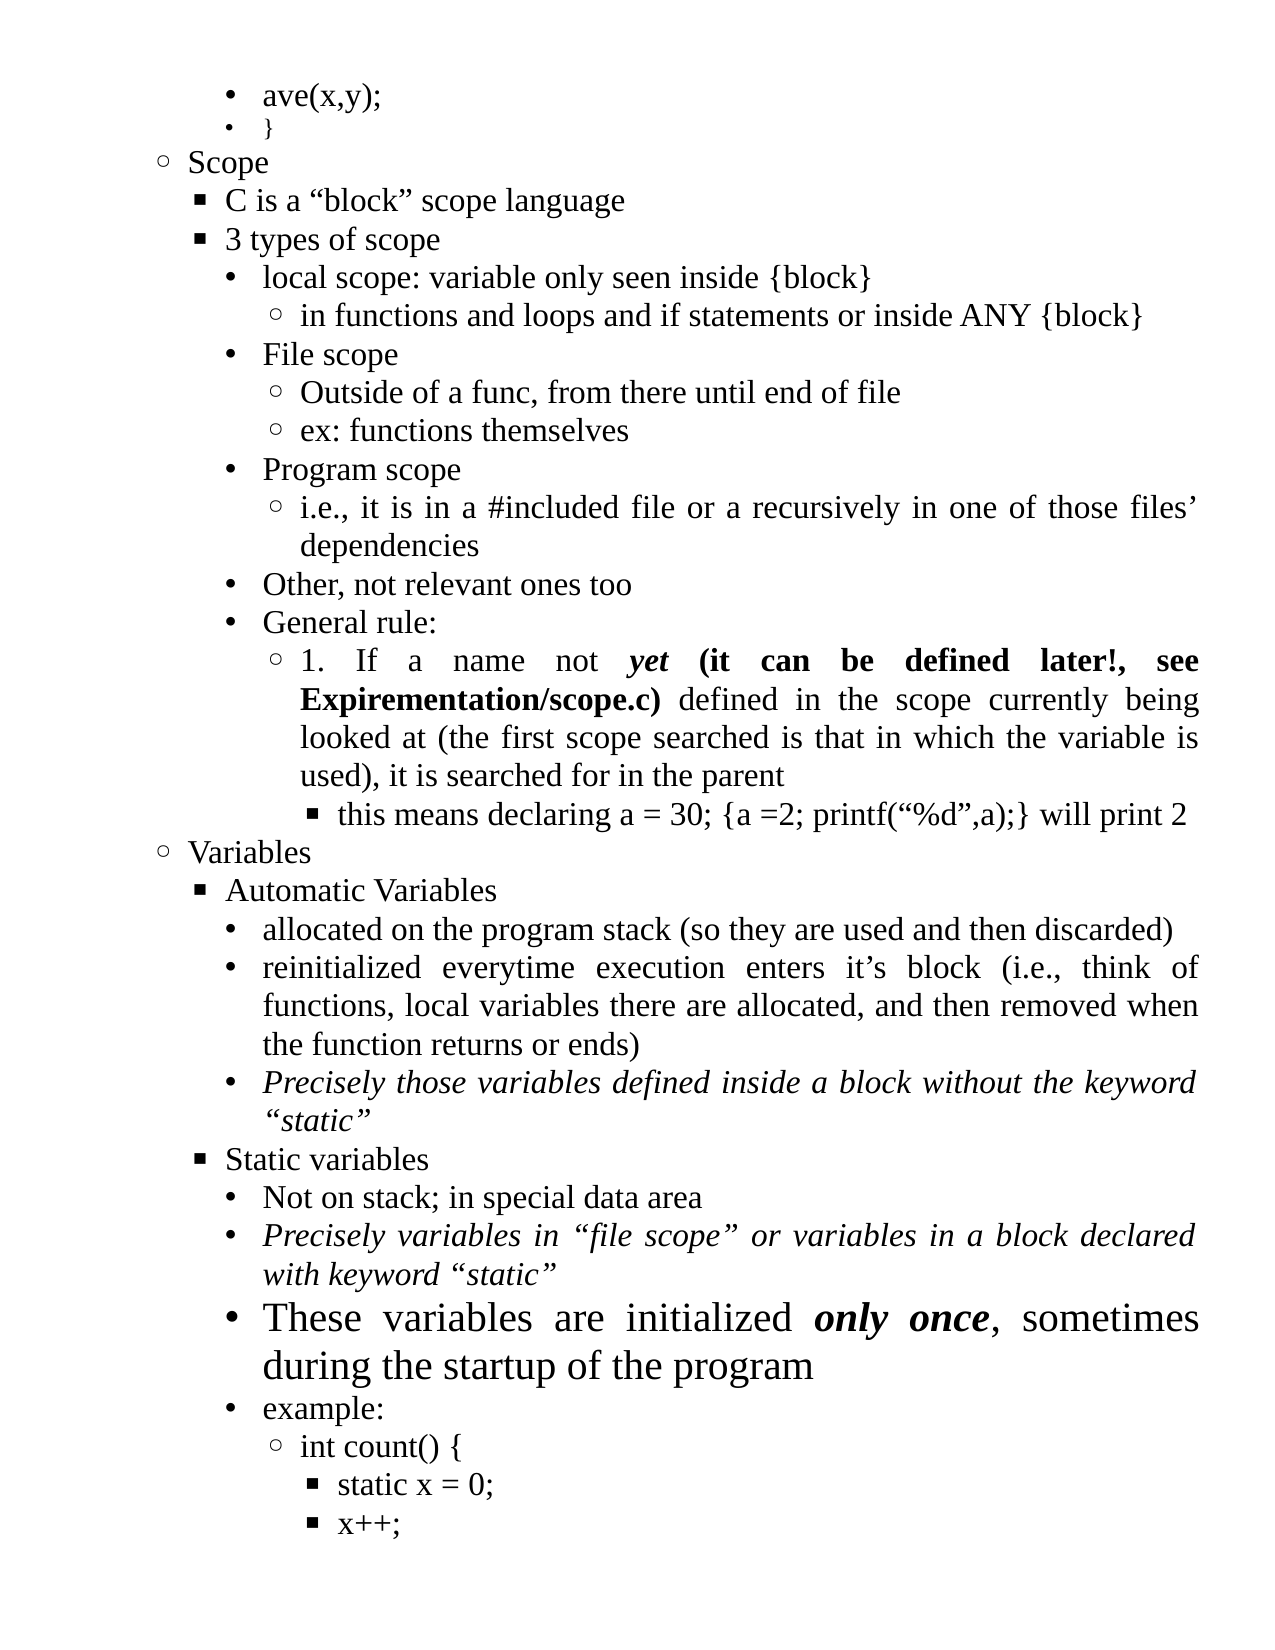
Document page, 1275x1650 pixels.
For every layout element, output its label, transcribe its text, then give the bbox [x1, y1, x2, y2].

list example: [225, 1388, 1200, 1426]
list 1. If a name not yet (it can be defined later!, see Expirementation/scope.c) defined in the scope currently being looked at (the first scope searched is that in which the variable is used), it is searched for in the parent [262, 640, 1200, 794]
list x++; [300, 1503, 1200, 1541]
list allocated on the program stack (so they are used and then discarded) [225, 909, 1200, 947]
list ave(x,y); [225, 75, 1200, 113]
list File scope [225, 334, 1200, 372]
list int count() { [262, 1426, 1200, 1465]
list local scope: variable only seen inside {block} [225, 257, 1200, 295]
list Program scope [225, 449, 1200, 487]
list static x = 0; [300, 1465, 1200, 1503]
list in functions and loops and if statements or inside ANY {block} [262, 295, 1200, 334]
list Scope [150, 142, 1200, 180]
list 3 types of scope [187, 219, 1200, 257]
list Static variables [187, 1139, 1200, 1177]
list Other, not relevant ones too [225, 564, 1200, 602]
list } [225, 113, 1200, 142]
list Precisely those variables defined inside a block without the keyword “static” [225, 1062, 1200, 1139]
list ex: functions themselves [262, 410, 1200, 449]
list C is a “block” scope language [187, 180, 1200, 219]
list Not on stack; in special data area [225, 1177, 1200, 1215]
list These variables are initialized only once, sometimes during the startup of the program [225, 1292, 1200, 1388]
list Variables [150, 832, 1200, 870]
list Automatic Variables [187, 870, 1200, 909]
list this means declaring a = 30; {a =2; printf(“%d”,a);} will print 2 [300, 794, 1200, 832]
list reinitialized everytime execution enters it’s block (i.e., think of functions, local variables there are allocated, and then removed when the function returns or ends) [225, 947, 1200, 1062]
list Outside of a func, from there until end of file [262, 372, 1200, 410]
list i.e., it is in a #included file or a recursively in one of those files’ dependencies [262, 487, 1200, 564]
list General rule: [225, 602, 1200, 640]
list Precisely variables in “file scope” or variables in a block declared with keyword “static” [225, 1215, 1200, 1292]
